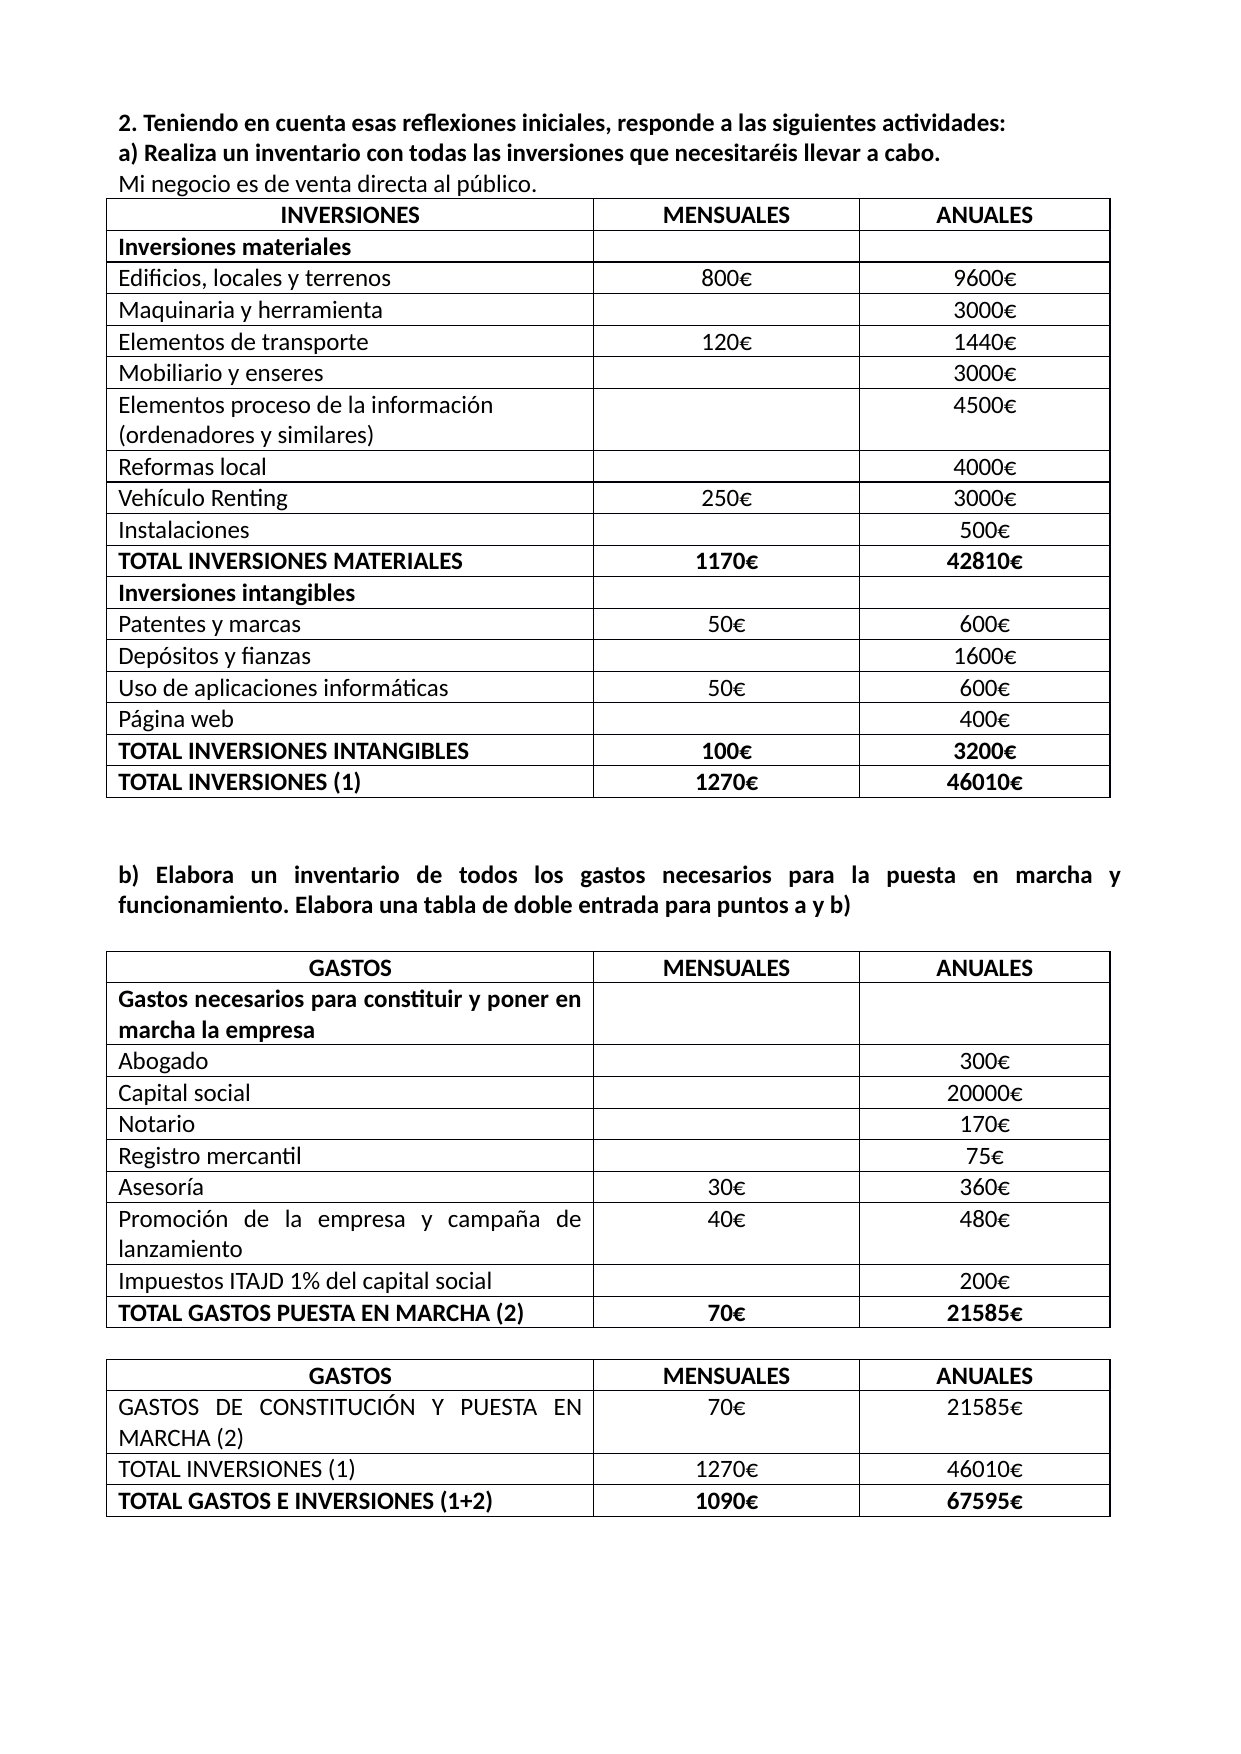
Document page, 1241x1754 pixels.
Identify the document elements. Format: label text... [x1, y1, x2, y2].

table_cell Uso de aplicaciones informáticas [107, 672, 593, 702]
table_cell 50€ [594, 672, 859, 702]
table_cell Maquinaria y herramienta [107, 294, 593, 324]
table_cell Abogado [107, 1045, 593, 1076]
table_cell 400€ [860, 703, 1109, 734]
table_cell Edificios, locales y terrenos [107, 263, 593, 293]
table_cell 20000€ [860, 1077, 1109, 1107]
table_cell [594, 1077, 859, 1107]
table_cell [860, 577, 1109, 608]
table_cell [594, 1045, 859, 1076]
table_cell 800€ [594, 263, 859, 293]
table_cell GASTOS DE CONSTITUCIÓN Y PUESTA EN MARCHA (2) [107, 1391, 593, 1452]
table_cell Notario [107, 1109, 593, 1139]
table_cell 9600€ [860, 263, 1109, 293]
table_cell Gastos necesarios para constituir y poner en marcha la empresa [107, 983, 593, 1044]
table_header MENSUALES [594, 952, 859, 982]
table_cell 600€ [860, 609, 1109, 639]
table_cell Página web [107, 703, 593, 734]
table_cell 50€ [594, 609, 859, 639]
text Mi negocio es de venta directa al público. [118, 168, 1123, 198]
table_cell 3000€ [860, 294, 1109, 324]
table_cell 1600€ [860, 640, 1109, 671]
table_cell 1440€ [860, 326, 1109, 356]
table_cell Mobiliario y enseres [107, 357, 593, 388]
table_cell Registro mercantil [107, 1140, 593, 1171]
table_cell 120€ [594, 326, 859, 356]
table_cell 46010€ [860, 766, 1109, 797]
table_cell 1090€ [594, 1485, 859, 1516]
table_cell [594, 231, 859, 261]
table_cell 46010€ [860, 1454, 1109, 1484]
table_cell Impuestos ITAJD 1% del capital social [107, 1265, 593, 1296]
table_cell 100€ [594, 735, 859, 765]
table_cell Vehículo Renting [107, 483, 593, 513]
table_cell [594, 1109, 859, 1139]
table_cell 170€ [860, 1109, 1109, 1139]
table_cell TOTAL INVERSIONES (1) [107, 1454, 593, 1484]
table_header GASTOS [107, 952, 593, 982]
table_cell Promoción de la empresa y campaña de lanzamiento [107, 1203, 593, 1264]
table_cell TOTAL GASTOS PUESTA EN MARCHA (2) [107, 1297, 593, 1327]
table_cell TOTAL INVERSIONES MATERIALES [107, 546, 593, 576]
table_cell 3000€ [860, 483, 1109, 513]
table_cell 30€ [594, 1172, 859, 1202]
table_cell 40€ [594, 1203, 859, 1264]
table_cell TOTAL INVERSIONES INTANGIBLES [107, 735, 593, 765]
table_cell [594, 389, 859, 450]
table_header MENSUALES [594, 199, 859, 230]
table_cell 3000€ [860, 357, 1109, 388]
table_cell [594, 1265, 859, 1296]
text 2. Teniendo en cuenta esas reflexiones iniciales, responde a las siguientes actividades: [118, 107, 1123, 137]
table_cell [594, 577, 859, 608]
table_cell Inversiones materiales [107, 231, 593, 261]
table_cell 600€ [860, 672, 1109, 702]
table_cell Depósitos y fianzas [107, 640, 593, 671]
table_cell 500€ [860, 514, 1109, 544]
table_cell [594, 640, 859, 671]
table_cell [594, 357, 859, 388]
table_header ANUALES [860, 952, 1109, 982]
table_cell 21585€ [860, 1297, 1109, 1327]
table_header MENSUALES [594, 1360, 859, 1390]
table_cell Capital social [107, 1077, 593, 1107]
table_cell Inversiones intangibles [107, 577, 593, 608]
text a) Realiza un inventario con todas las inversiones que necesitaréis llevar a cabo. [118, 137, 1123, 168]
table_header GASTOS [107, 1360, 593, 1390]
table_cell 1170€ [594, 546, 859, 576]
table_cell 70€ [594, 1297, 859, 1327]
table_cell 1270€ [594, 766, 859, 797]
table_cell Patentes y marcas [107, 609, 593, 639]
table_cell Elementos de transporte [107, 326, 593, 356]
table_cell 200€ [860, 1265, 1109, 1296]
table_cell 4500€ [860, 389, 1109, 450]
table_cell 250€ [594, 483, 859, 513]
table_cell 70€ [594, 1391, 859, 1452]
table_cell 4000€ [860, 451, 1109, 481]
table_cell [860, 983, 1109, 1044]
table_cell Instalaciones [107, 514, 593, 544]
table_cell [860, 231, 1109, 261]
table_cell 300€ [860, 1045, 1109, 1076]
table_cell 67595€ [860, 1485, 1109, 1516]
table_cell 1270€ [594, 1454, 859, 1484]
table_cell Elementos proceso de la información (ordenadores y similares) [107, 389, 593, 450]
table_cell [594, 451, 859, 481]
table_cell [594, 703, 859, 734]
table_cell 3200€ [860, 735, 1109, 765]
table_cell 480€ [860, 1203, 1109, 1264]
table_cell TOTAL GASTOS E INVERSIONES (1+2) [107, 1485, 593, 1516]
table_cell [594, 294, 859, 324]
table_cell Asesoría [107, 1172, 593, 1202]
table_header ANUALES [860, 199, 1109, 230]
table_header INVERSIONES [107, 199, 593, 230]
table_cell [594, 1140, 859, 1171]
table_cell Reformas local [107, 451, 593, 481]
table_cell 21585€ [860, 1391, 1109, 1452]
table_cell [594, 983, 859, 1044]
table_header ANUALES [860, 1360, 1109, 1390]
table_cell 42810€ [860, 546, 1109, 576]
table_cell 360€ [860, 1172, 1109, 1202]
table_cell TOTAL INVERSIONES (1) [107, 766, 593, 797]
table_cell [594, 514, 859, 544]
table_cell 75€ [860, 1140, 1109, 1171]
text b) Elabora un inventario de todos los gastos necesarios para la puesta en marcha y funcionamiento. Elabora una tabla de doble entrada para puntos a y b) [118, 859, 1123, 920]
